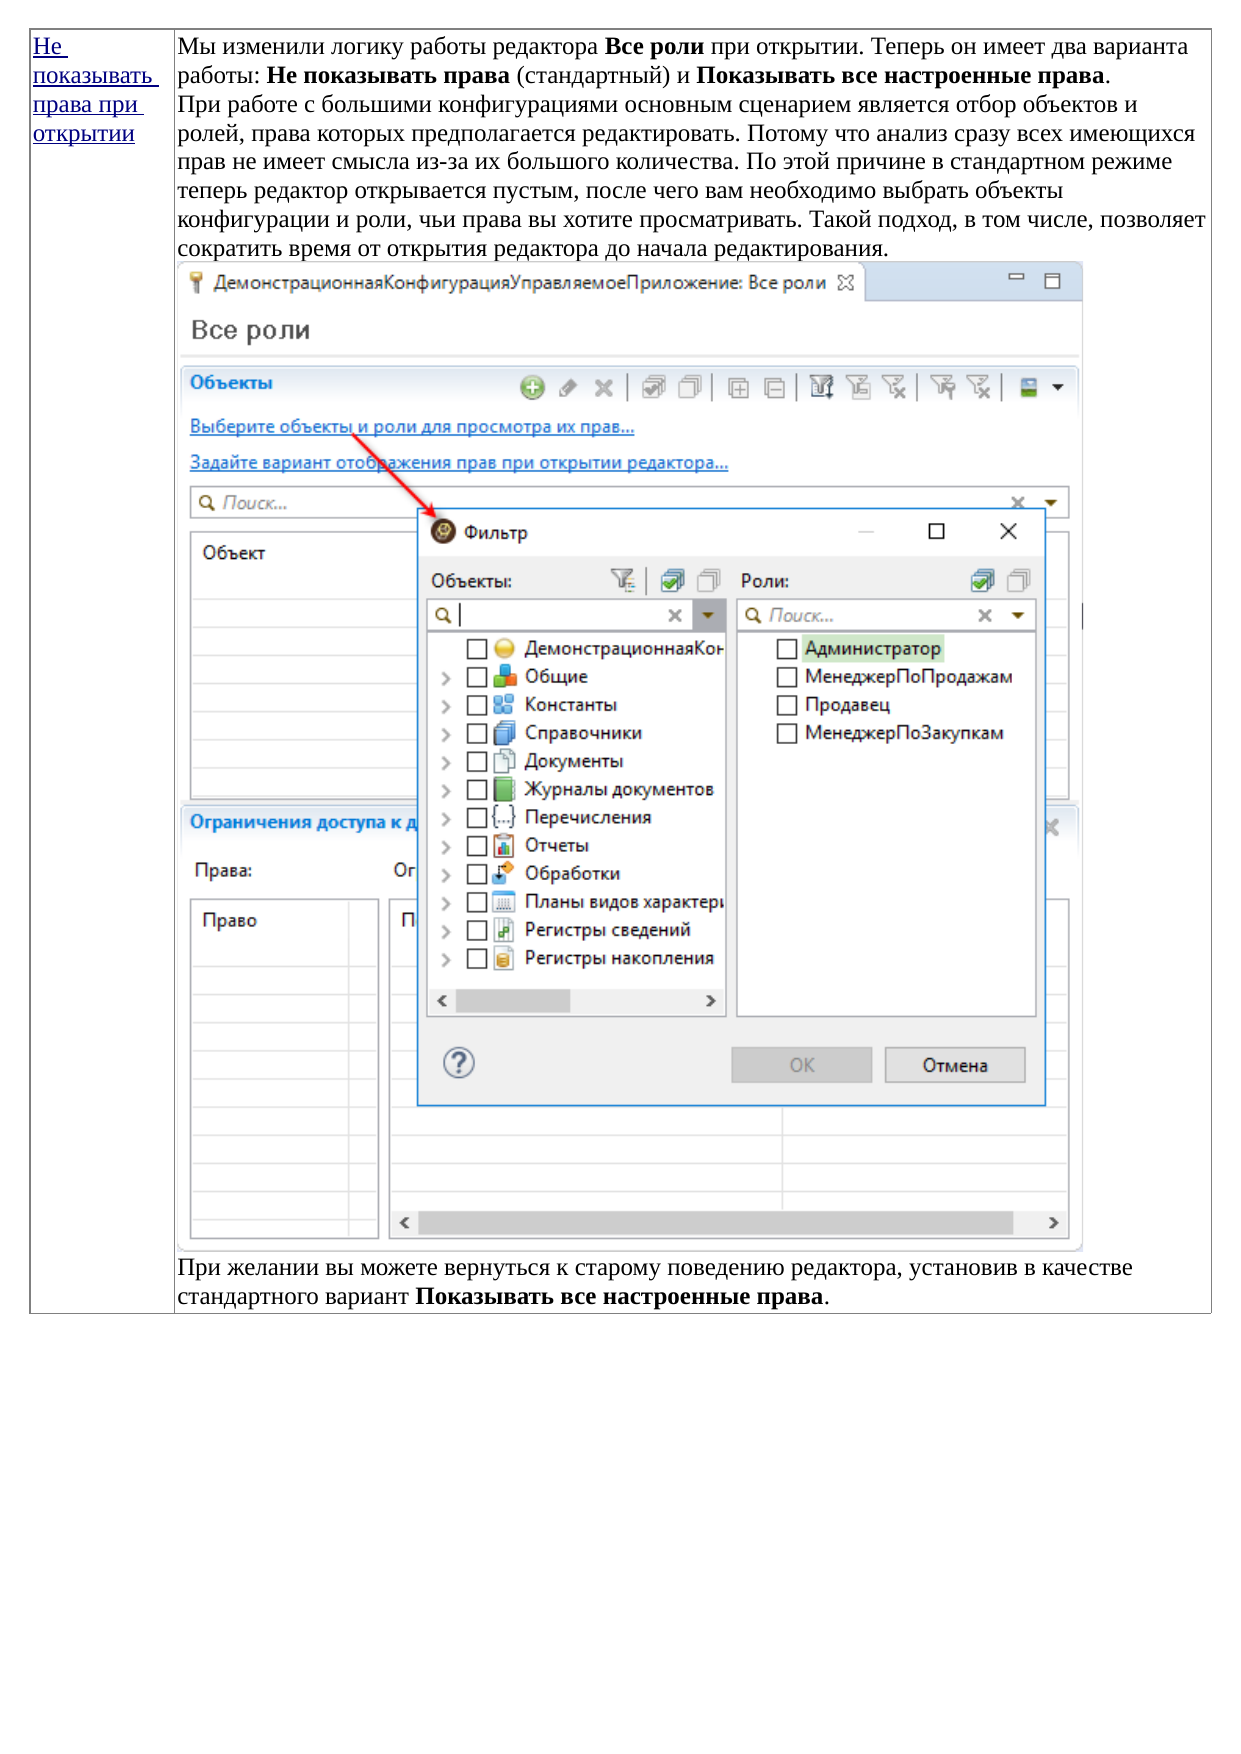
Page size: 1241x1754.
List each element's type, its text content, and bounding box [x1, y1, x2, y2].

table_header Мы изменили логику работы редактора Все роли при открытии. Теперь он имеет два варианта работы: Не показывать права (стандартный) и Показывать все настроенные права. При работе с большими конфигурациями основным сценарием является отбор объектов и ролей, права которых предполагается редактировать. Потому что анализ сразу всех имеющихся прав не имеет смысла из-за их большого количества. По этой причине в стандартном режиме теперь редактор открывается пустым, после чего вам необходимо выбрать объекты конфигурации и роли, чьи права вы хотите просматривать. Такой подход, в том числе, позволяет сократить время от открытия редактора до начала редактирования. При желании вы можете вернуться к старому поведению редактора, установив в качестве стандартного вариант Показывать все настроенные права. [175, 30, 1211, 1312]
picture [177, 261, 1084, 1252]
table_header Не показывать права при открытии [31, 30, 174, 1312]
